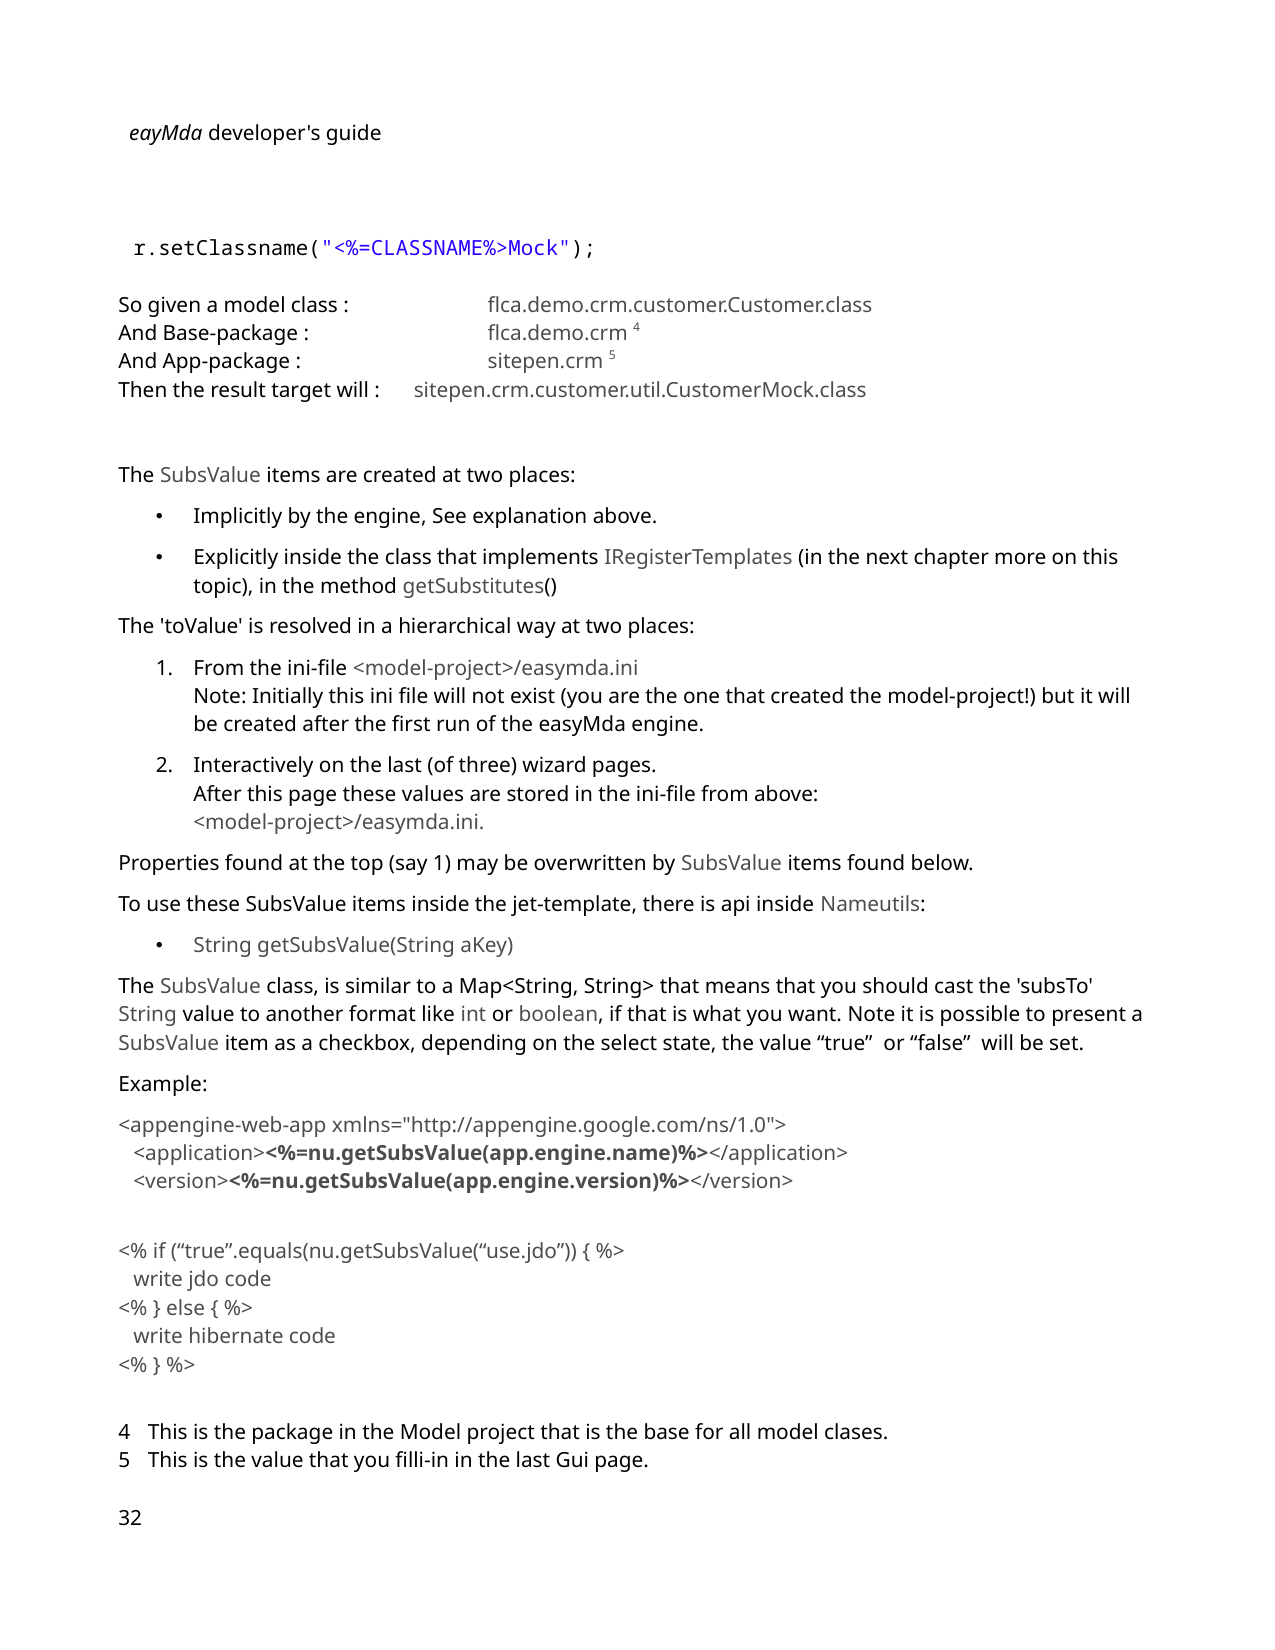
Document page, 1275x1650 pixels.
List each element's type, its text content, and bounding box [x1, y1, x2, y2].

text This is the package in the Model project that is the base for all model clases. [118, 1417, 1157, 1446]
text <% } %> [118, 1350, 1157, 1378]
list String getSubsValue(String aKey) [156, 930, 1157, 958]
text And Base-package : flca.demo.crm [118, 318, 1157, 347]
text write jdo code [118, 1264, 1157, 1293]
text The SubsValue class, is similar to a Map<String, String> that means that you should cast the 'subsTo' String value to another format like int or boolean, if that is what you want. Note it is possible to present a SubsValue item as a checkbox, depending on the select state, the value “true” or “false” will be set. [118, 971, 1157, 1056]
text <% } else { %> write hibernate code [118, 1293, 1157, 1350]
text This is the value that you filli-in in the last Gui page. [118, 1446, 1157, 1474]
list From the ini-file <model-project>/easymda.ini Note: Initially this ini file will not exist (you are the one that created the model-project!) but it will be created after the first run of the easyMda engine. [156, 653, 1157, 738]
text To use these SubsValue items inside the jet-template, there is api inside Nameutils: [118, 889, 1157, 918]
text The 'toValue' is resolved in a hierarchical way at two places: [118, 612, 1157, 640]
text So given a model class : flca.demo.crm.customer.Customer.class [118, 290, 1157, 318]
text <% if (“true”.equals(nu.getSubsValue(“use.jdo”)) { %> [118, 1236, 1157, 1264]
list Explicitly inside the class that implements IRegisterTemplates (in the next chapter more on this topic), in the method getSubstitutes() [156, 542, 1157, 599]
text Example: [118, 1069, 1157, 1097]
text Then the result target will : sitepen.crm.customer.util.CustomerMock.class [118, 375, 1157, 403]
text <appengine-web-app xmlns="http://appengine.google.com/ns/1.0"> <application><%=nu.getSubsValue(app.engine.name)%></application> <version><%=nu.getSubsValue(app.engine.version)%></version> [118, 1110, 1157, 1195]
text r.setClassname("<%=CLASSNAME%>Mock"); [118, 233, 1157, 261]
text And App-package : sitepen.crm [118, 347, 1157, 375]
list Implicitly by the engine, See explanation above. [156, 501, 1157, 530]
text The SubsValue items are created at two places: [118, 460, 1157, 489]
text Properties found at the top (say 1) may be overwritten by SubsValue items found below. [118, 848, 1157, 877]
list Interactively on the last (of three) wizard pages. After this page these values are stored in the ini-file from above: <model-project>/easymda.ini. [156, 750, 1157, 836]
